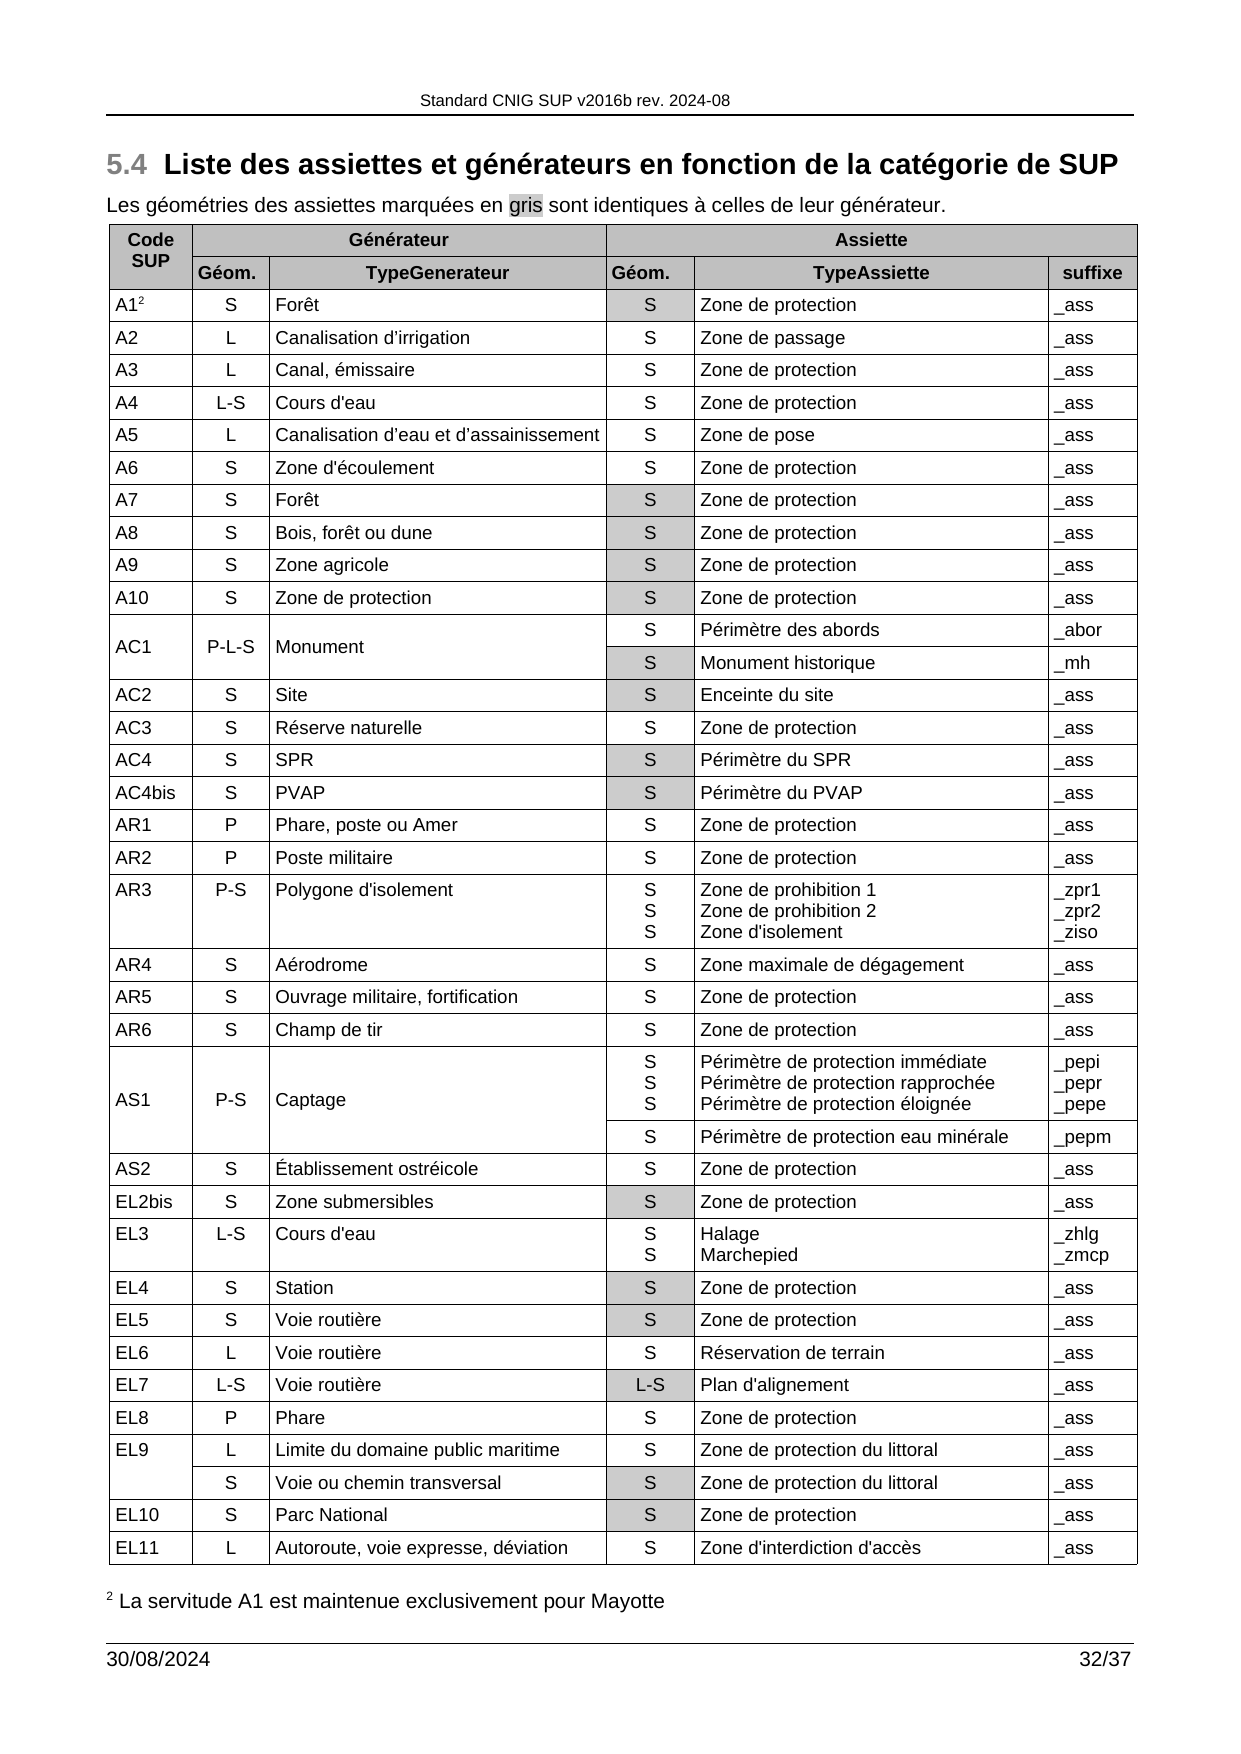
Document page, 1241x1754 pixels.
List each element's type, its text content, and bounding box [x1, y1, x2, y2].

table_cell Forêt [270, 290, 606, 321]
table_cell TypeAssiette [695, 257, 1048, 289]
table_cell Voie routière [270, 1337, 606, 1369]
table_cell S [193, 777, 269, 809]
table_cell Périmètre du SPR [695, 745, 1048, 776]
table_cell L-S [193, 1370, 269, 1401]
table_cell S [193, 290, 269, 321]
table_cell Voie routière [270, 1305, 606, 1336]
table_cell Zone de protection [695, 982, 1048, 1013]
table_cell S [607, 745, 694, 776]
table_cell P [193, 810, 269, 841]
table_cell Poste militaire [270, 842, 606, 874]
table_cell AR4 [110, 949, 192, 981]
table_cell S [607, 842, 694, 874]
table_cell Périmètre du PVAP [695, 777, 1048, 809]
table_cell Station [270, 1272, 606, 1304]
table_cell S [193, 1014, 269, 1046]
table_cell S [607, 322, 694, 354]
table_cell _zpr1 _zpr2 _ziso [1049, 875, 1137, 948]
table_cell AC4 [110, 745, 192, 776]
table_cell S [607, 1467, 694, 1499]
table_cell Canal, émissaire [270, 355, 606, 386]
table_cell Zone de protection [695, 452, 1048, 484]
table_cell A3 [110, 355, 192, 386]
table_cell S [193, 1305, 269, 1336]
table_cell _pepi _pepr _pepe [1049, 1047, 1137, 1120]
table_cell _ass [1049, 1435, 1137, 1466]
table_cell AR6 [110, 1014, 192, 1046]
table_cell _pepm [1049, 1121, 1137, 1153]
table_cell Zone maximale de dégagement [695, 949, 1048, 981]
table_cell Zone de protection [695, 1014, 1048, 1046]
table_cell L [193, 322, 269, 354]
table_cell S [607, 1154, 694, 1185]
table_cell S [193, 485, 269, 516]
table_cell _abor [1049, 615, 1137, 646]
table_cell Zone de protection [695, 1402, 1048, 1434]
table_cell S S [607, 1219, 694, 1271]
table_cell Polygone d'isolement [270, 875, 606, 948]
table_cell L [193, 1435, 269, 1466]
table_cell SPR [270, 745, 606, 776]
table_cell Réserve naturelle [270, 712, 606, 744]
table_cell Forêt [270, 485, 606, 516]
table_cell Zone de protection [270, 582, 606, 614]
table_cell Établissement ostréicole [270, 1154, 606, 1185]
table_header Code SUP [110, 225, 192, 289]
table_cell Phare, poste ou Amer [270, 810, 606, 841]
table_cell EL8 [110, 1402, 192, 1434]
table_cell A9 [110, 550, 192, 581]
table_cell Halage Marchepied [695, 1219, 1048, 1271]
table_cell _ass [1049, 745, 1137, 776]
table_cell Limite du domaine public maritime [270, 1435, 606, 1466]
table_cell AR5 [110, 982, 192, 1013]
table_cell Ouvrage militaire, fortification [270, 982, 606, 1013]
table_cell A5 [110, 420, 192, 451]
table_cell Phare [270, 1402, 606, 1434]
table_cell Autoroute, voie expresse, déviation [270, 1532, 606, 1564]
table_cell Périmètre des abords [695, 615, 1048, 646]
table_cell Zone de protection [695, 582, 1048, 614]
table_cell S [193, 1154, 269, 1185]
table_cell _ass [1049, 1186, 1137, 1218]
table_cell _ass [1049, 1337, 1137, 1369]
table_cell S [607, 810, 694, 841]
table_cell AR3 [110, 875, 192, 948]
table_cell A10 [110, 582, 192, 614]
table_cell S [193, 949, 269, 981]
table_cell S [607, 982, 694, 1013]
table_cell _ass [1049, 1500, 1137, 1531]
table_header Générateur [193, 225, 606, 256]
table_cell S [607, 777, 694, 809]
table_cell AC1 [110, 615, 192, 679]
table_cell A4 [110, 387, 192, 419]
table_cell S [607, 1272, 694, 1304]
table_cell _mh [1049, 647, 1137, 679]
table_cell Enceinte du site [695, 680, 1048, 711]
table_cell S [607, 1305, 694, 1336]
table_cell EL4 [110, 1272, 192, 1304]
table_cell _ass [1049, 485, 1137, 516]
table_cell AC4bis [110, 777, 192, 809]
table_cell Zone de protection du littoral [695, 1435, 1048, 1466]
table_cell EL10 [110, 1500, 192, 1531]
table_cell _ass [1049, 290, 1137, 321]
table_cell S [607, 550, 694, 581]
table_cell _ass [1049, 712, 1137, 744]
table_cell S S S [607, 1047, 694, 1120]
table_cell S [193, 582, 269, 614]
table_cell _ass [1049, 1154, 1137, 1185]
table_cell _ass [1049, 452, 1137, 484]
table_cell _ass [1049, 387, 1137, 419]
table_cell _ass [1049, 982, 1137, 1013]
table_cell Zone submersibles [270, 1186, 606, 1218]
table_cell S [607, 712, 694, 744]
table_cell _ass [1049, 680, 1137, 711]
table_cell S [193, 452, 269, 484]
table_cell L-S [607, 1370, 694, 1401]
table_cell P [193, 1402, 269, 1434]
table_cell S [607, 355, 694, 386]
table_cell S [607, 680, 694, 711]
table_cell A7 [110, 485, 192, 516]
table_cell A2 [110, 322, 192, 354]
table_cell Zone de protection [695, 712, 1048, 744]
table_cell Périmètre de protection eau minérale [695, 1121, 1048, 1153]
table_cell S [193, 712, 269, 744]
table_cell _ass [1049, 355, 1137, 386]
table_cell Zone de protection [695, 1272, 1048, 1304]
table_cell EL3 [110, 1219, 192, 1271]
table_cell EL5 [110, 1305, 192, 1336]
table_cell S [607, 517, 694, 549]
table_cell S [607, 615, 694, 646]
table_cell Géom. [193, 257, 269, 289]
table_cell AS1 [110, 1047, 192, 1153]
table_cell _ass [1049, 810, 1137, 841]
table_cell Zone de protection [695, 1500, 1048, 1531]
table_cell AR1 [110, 810, 192, 841]
table_cell P [193, 842, 269, 874]
table_cell _ass [1049, 1370, 1137, 1401]
table_cell Parc National [270, 1500, 606, 1531]
table_cell Zone de prohibition 1 Zone de prohibition 2 Zone d'isolement [695, 875, 1048, 948]
table_cell S [193, 517, 269, 549]
table_cell S [607, 1014, 694, 1046]
table_cell Voie routière [270, 1370, 606, 1401]
table_cell PVAP [270, 777, 606, 809]
table_cell L [193, 1532, 269, 1564]
table_cell S [193, 1500, 269, 1531]
table_cell S [607, 1532, 694, 1564]
table_cell L [193, 1337, 269, 1369]
table_cell _ass [1049, 1305, 1137, 1336]
table_cell EL11 [110, 1532, 192, 1564]
table_cell _ass [1049, 582, 1137, 614]
table_cell Canalisation d’irrigation [270, 322, 606, 354]
table_cell _ass [1049, 949, 1137, 981]
table_cell EL7 [110, 1370, 192, 1401]
table_cell Géom. [607, 257, 694, 289]
table_cell Zone de protection [695, 550, 1048, 581]
table_cell P-S [193, 1047, 269, 1153]
table_cell Zone de pose [695, 420, 1048, 451]
table_cell S [607, 1121, 694, 1153]
table_cell suffixe [1049, 257, 1137, 289]
table_cell Zone de protection [695, 355, 1048, 386]
table_cell Cours d'eau [270, 387, 606, 419]
table_cell EL9 [110, 1435, 192, 1499]
table_cell Canalisation d’eau et d’assainissement [270, 420, 606, 451]
table_cell S [607, 949, 694, 981]
table_cell S [607, 1186, 694, 1218]
table_cell P-L-S [193, 615, 269, 679]
table_cell A8 [110, 517, 192, 549]
table_cell Zone de passage [695, 322, 1048, 354]
table_cell _ass [1049, 322, 1137, 354]
table_cell Zone d'interdiction d'accès [695, 1532, 1048, 1564]
table_cell L-S [193, 1219, 269, 1271]
table_cell Site [270, 680, 606, 711]
table_cell _ass [1049, 1532, 1137, 1564]
table_cell Zone de protection [695, 387, 1048, 419]
table_cell S S S [607, 875, 694, 948]
table_cell AC3 [110, 712, 192, 744]
table_cell S [607, 582, 694, 614]
table_cell L [193, 420, 269, 451]
table_cell L [193, 355, 269, 386]
table_cell Zone de protection [695, 1305, 1048, 1336]
table_cell Bois, forêt ou dune [270, 517, 606, 549]
table_cell S [607, 1337, 694, 1369]
table_cell _ass [1049, 1467, 1137, 1499]
table_cell Zone agricole [270, 550, 606, 581]
table_cell Monument [270, 615, 606, 679]
table_cell Zone de protection [695, 290, 1048, 321]
table_cell S [607, 647, 694, 679]
table_cell _ass [1049, 842, 1137, 874]
table_cell S [193, 982, 269, 1013]
table_cell Champ de tir [270, 1014, 606, 1046]
table_cell S [607, 485, 694, 516]
table_cell _ass [1049, 1272, 1137, 1304]
subtitle Liste des assiettes et générateurs en fonction de la catégorie de SUP [106, 148, 1134, 180]
table_cell Zone de protection [695, 1186, 1048, 1218]
table_header Assiette [607, 225, 1137, 256]
table_cell Réservation de terrain [695, 1337, 1048, 1369]
table_cell _ass [1049, 517, 1137, 549]
table_cell A1 [110, 290, 192, 321]
table_cell EL2bis [110, 1186, 192, 1218]
table_cell A6 [110, 452, 192, 484]
text Les géométries des assiettes marquées en gris sont identiques à celles de leur générateur. [106, 192, 1134, 218]
table_cell _ass [1049, 550, 1137, 581]
table_cell S [193, 680, 269, 711]
table_cell Zone de protection [695, 842, 1048, 874]
table_cell S [193, 1467, 269, 1499]
table_cell AS2 [110, 1154, 192, 1185]
table_cell Captage [270, 1047, 606, 1153]
table_cell Voie ou chemin transversal [270, 1467, 606, 1499]
table_cell EL6 [110, 1337, 192, 1369]
table_cell _ass [1049, 777, 1137, 809]
table_cell _zhlg _zmcp [1049, 1219, 1137, 1271]
table_cell Monument historique [695, 647, 1048, 679]
table_cell S [607, 1500, 694, 1531]
table_cell P-S [193, 875, 269, 948]
table_cell Zone de protection [695, 485, 1048, 516]
table_cell Zone de protection [695, 1154, 1048, 1185]
table_cell _ass [1049, 420, 1137, 451]
table_cell Aérodrome [270, 949, 606, 981]
table_cell S [193, 1186, 269, 1218]
table_cell S [607, 290, 694, 321]
table_cell AC2 [110, 680, 192, 711]
table_cell S [607, 1435, 694, 1466]
table_cell Zone de protection [695, 517, 1048, 549]
table_cell AR2 [110, 842, 192, 874]
table_cell Cours d'eau [270, 1219, 606, 1271]
table_cell _ass [1049, 1402, 1137, 1434]
table_cell _ass [1049, 1014, 1137, 1046]
table_cell Zone de protection [695, 810, 1048, 841]
table_cell S [193, 745, 269, 776]
table_cell S [193, 550, 269, 581]
table_cell S [607, 1402, 694, 1434]
table_cell Zone de protection du littoral [695, 1467, 1048, 1499]
table_cell S [193, 1272, 269, 1304]
table_cell Plan d'alignement [695, 1370, 1048, 1401]
table_cell S [607, 452, 694, 484]
table_cell TypeGenerateur [270, 257, 606, 289]
table_cell S [607, 387, 694, 419]
table_cell L-S [193, 387, 269, 419]
table_cell Zone d'écoulement [270, 452, 606, 484]
table_cell Périmètre de protection immédiate Périmètre de protection rapprochée Périmètre de protection éloignée [695, 1047, 1048, 1120]
table_cell S [607, 420, 694, 451]
